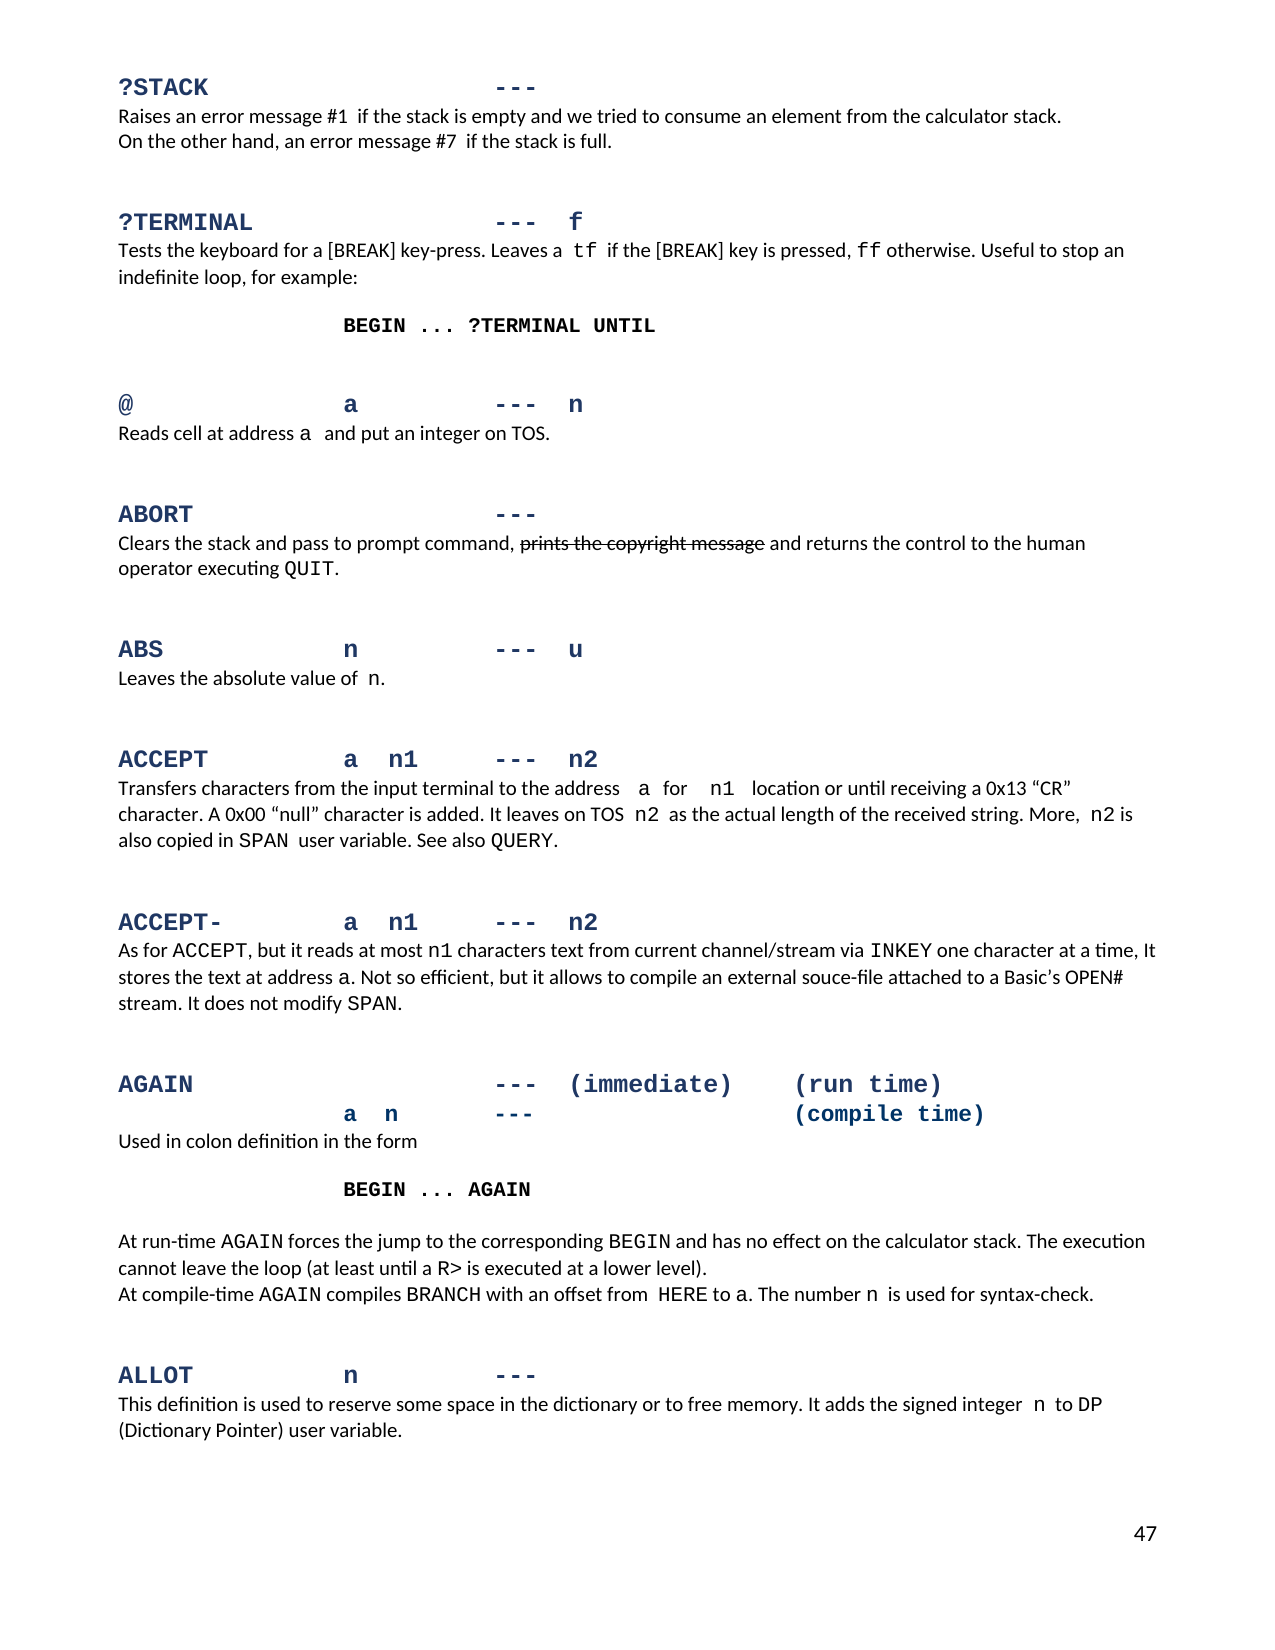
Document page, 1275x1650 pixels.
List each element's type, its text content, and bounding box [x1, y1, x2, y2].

text Transfers characters from the input terminal to the address a for n1 location or until receiving a 0x13 “CR” character. A 0x00 “null” character is added. It leaves on TOS n2 as the actual length of the received string. More, n2 is also copied in SPAN user variable. See also QUERY. [118, 775, 1157, 854]
text On the other hand, an error message #7 if the stack is full. [118, 129, 1157, 154]
text At run-time AGAIN forces the jump to the corresponding BEGIN and has no effect on the calculator stack. The execution cannot leave the loop (at least until a R> is executed at a lower level). [118, 1228, 1157, 1281]
text BEGIN ... ?TERMINAL UNTIL [118, 315, 1157, 338]
text Raises an error message #1 if the stack is empty and we tried to consume an element from the calculator stack. [118, 103, 1157, 129]
subtitle @ a --- n [118, 392, 1157, 420]
subtitle ?TERMINAL --- f [118, 209, 1157, 237]
text Leaves the absolute value of n. [118, 665, 1157, 691]
text Reads cell at address a and put an integer on TOS. [118, 420, 1157, 446]
text As for ACCEPT, but it reads at most n1 characters text from current channel/stream via INKEY one character at a time, It stores the text at address a. Not so efficient, but it allows to compile an external souce-file attached to a Basic’s OPEN# stream. It does not modify SPAN. [118, 937, 1157, 1017]
subtitle ABS n --- u [118, 637, 1157, 665]
text This definition is used to reserve some space in the dictionary or to free memory. It adds the signed integer n to DP (Dictionary Pointer) user variable. [118, 1391, 1157, 1443]
text Tests the keyboard for a [BREAK] key-press. Leaves a tf if the [BREAK] key is pressed, ff otherwise. Useful to stop an indefinite loop, for example: [118, 237, 1157, 289]
subtitle ?STACK --- [118, 75, 1157, 103]
subtitle ALLOT n --- [118, 1363, 1157, 1391]
subtitle ACCEPT a n1 --- n2 [118, 746, 1157, 775]
text At compile-time AGAIN compiles BRANCH with an offset from HERE to a. The number n is used for syntax-check. [118, 1281, 1157, 1308]
text Clears the stack and pass to prompt command, prints the copyright message and returns the control to the human operator executing QUIT. [118, 530, 1157, 582]
subtitle AGAIN --- (immediate) (run time) [118, 1072, 1157, 1100]
text BEGIN ... AGAIN [118, 1179, 1157, 1203]
text Used in colon definition in the form [118, 1128, 1157, 1154]
subtitle ABORT --- [118, 501, 1157, 530]
subtitle ACCEPT- a n1 --- n2 [118, 909, 1157, 937]
text a n --- (compile time) [118, 1100, 1157, 1128]
